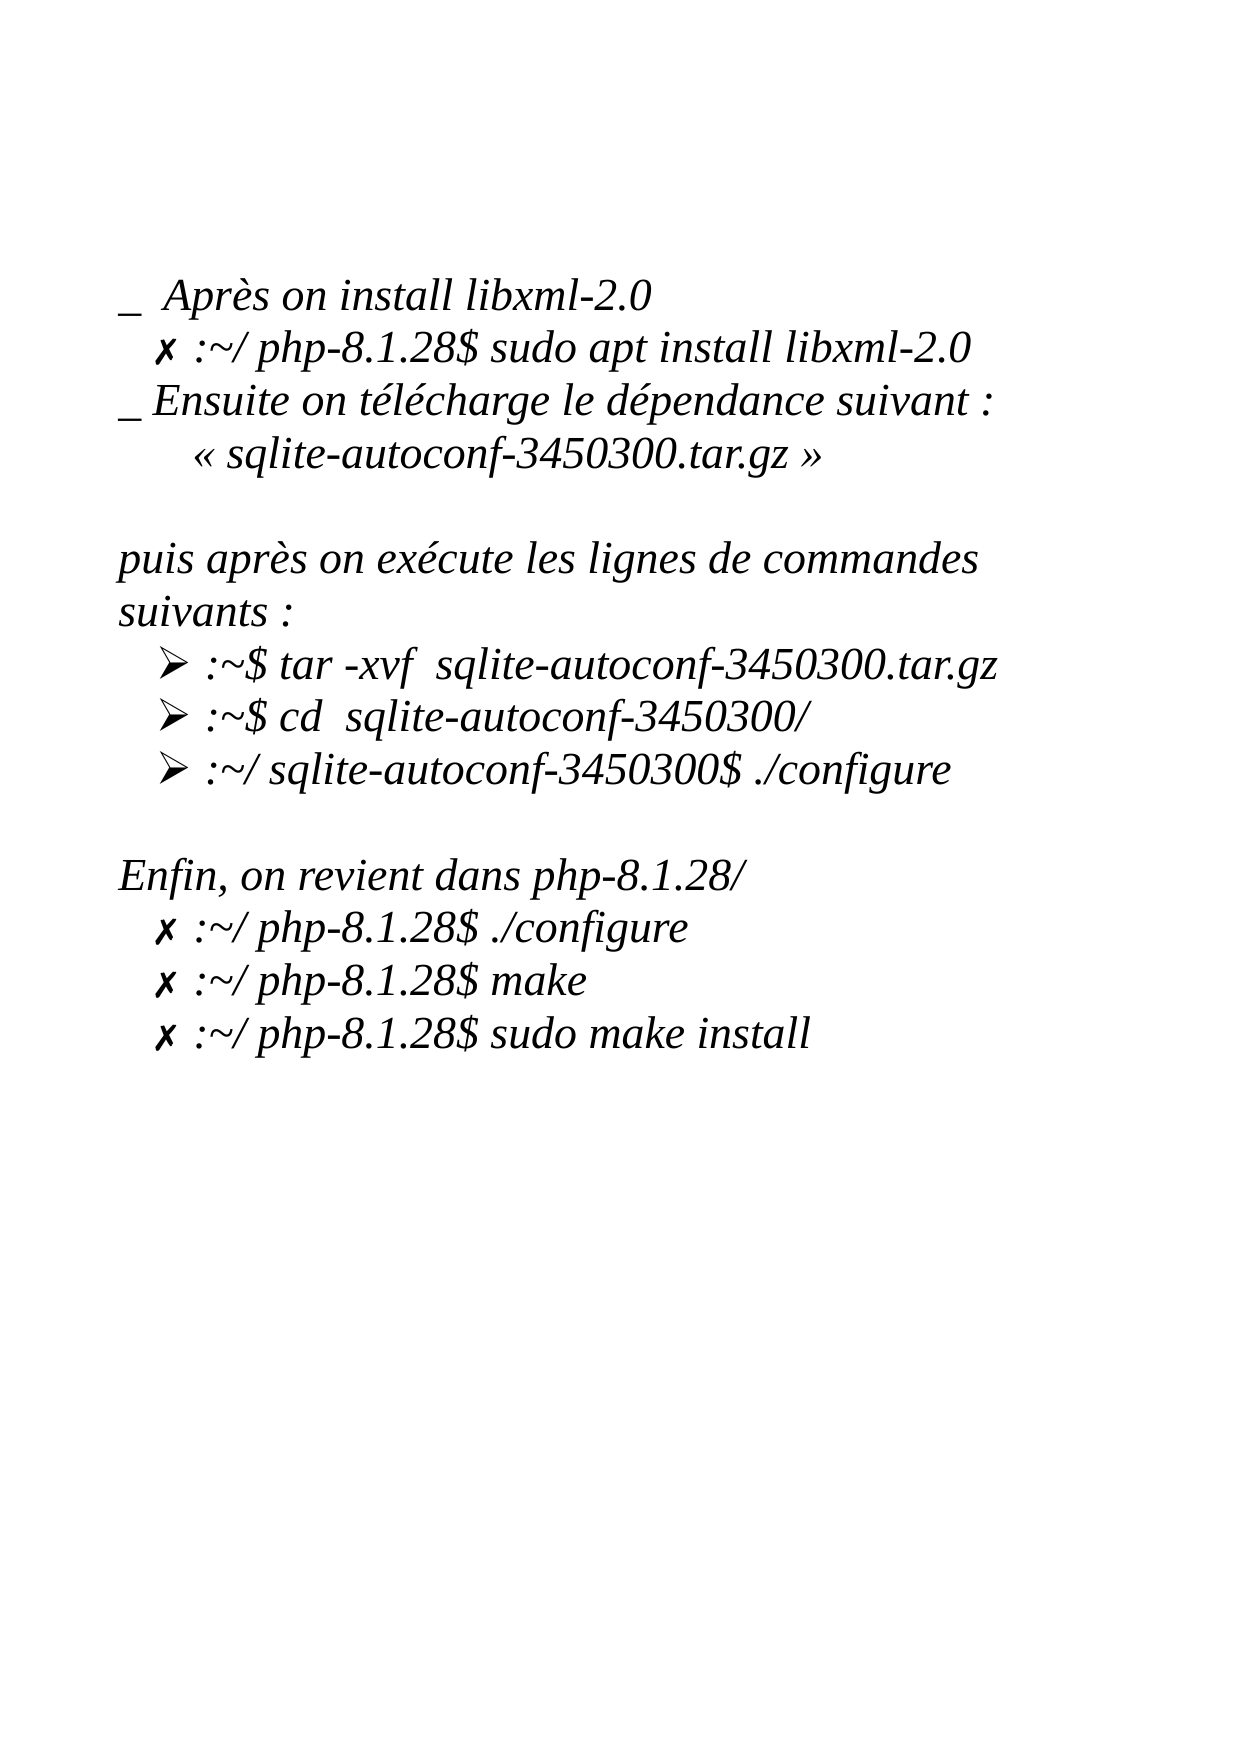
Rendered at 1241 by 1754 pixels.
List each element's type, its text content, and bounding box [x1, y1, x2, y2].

text _ Après on install libxml-2.0 [118, 267, 1122, 320]
list :~$ cd sqlite-autoconf-3450300/ [156, 689, 1122, 742]
text « sqlite-autoconf-3450300.tar.gz » [118, 426, 1122, 478]
text puis après on exécute les lignes de commandes suivants : [118, 531, 1122, 636]
list :~/ php-8.1.28$ sudo make install [156, 1005, 1122, 1058]
list :~/ php-8.1.28$ sudo apt install libxml-2.0 [156, 320, 1122, 373]
text _ Ensuite on télécharge le dépendance suivant : [118, 373, 1122, 426]
list :~/ sqlite-autoconf-3450300$ ./configure [156, 742, 1122, 794]
list :~/ php-8.1.28$ make [156, 953, 1122, 1005]
list :~/ php-8.1.28$ ./configure [156, 900, 1122, 953]
text Enfin, on revient dans php-8.1.28/ [118, 847, 1122, 900]
list :~$ tar -xvf sqlite-autoconf-3450300.tar.gz [156, 636, 1122, 689]
